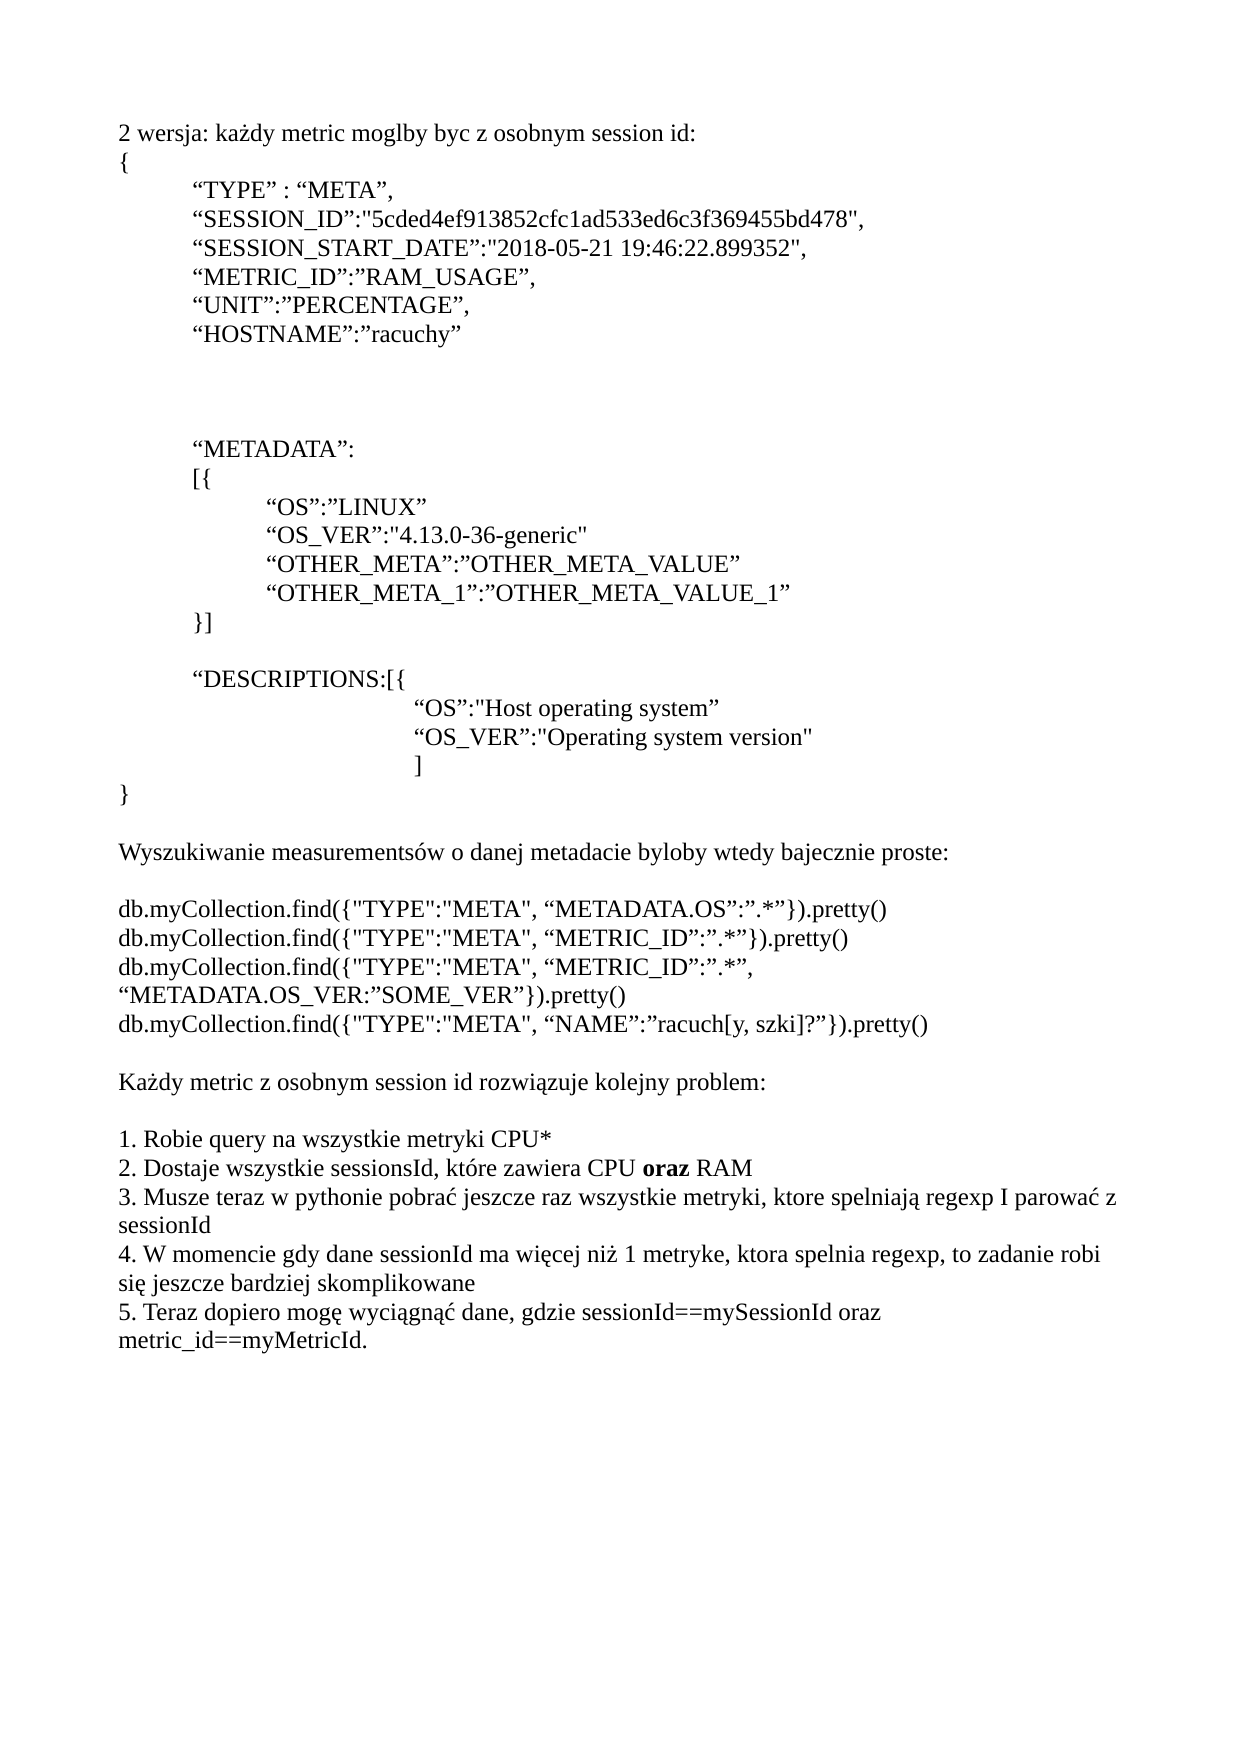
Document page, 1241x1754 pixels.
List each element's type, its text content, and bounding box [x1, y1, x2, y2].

text } [118, 779, 1122, 808]
text Wyszukiwanie measurementsów o danej metadacie byloby wtedy bajecznie proste: [118, 837, 1122, 866]
text db.myCollection.find({"TYPE":"META", “METRIC_ID”:”.*”}).pretty() [118, 923, 1122, 952]
text db.myCollection.find({"TYPE":"META", “NAME”:”racuch[y, szki]?”}).pretty() [118, 1009, 1122, 1038]
text 2 wersja: każdy metric moglby byc z osobnym session id: [118, 118, 1122, 147]
text 3. Musze teraz w pythonie pobrać jeszcze raz wszystkie metryki, ktore spelniają regexp I parować z sessionId [118, 1182, 1122, 1239]
text { [118, 147, 1122, 176]
text }] [118, 607, 1122, 636]
text db.myCollection.find({"TYPE":"META", “METRIC_ID”:”.*”, “METADATA.OS_VER:”SOME_VER”}).pretty() [118, 952, 1122, 1009]
text “UNIT”:”PERCENTAGE”, [118, 291, 1122, 319]
text “OS”:"Host operating system” [118, 693, 1122, 722]
text “OTHER_META_1”:”OTHER_META_VALUE_1” [118, 578, 1122, 607]
text “HOSTNAME”:”racuchy” [118, 319, 1122, 348]
text “OTHER_META”:”OTHER_META_VALUE” [118, 549, 1122, 578]
text “DESCRIPTIONS:[{ [118, 664, 1122, 693]
text “OS_VER”:"Operating system version" [118, 722, 1122, 751]
text “TYPE” : “META”, [118, 176, 1122, 204]
text 5. Teraz dopiero mogę wyciągnąć dane, gdzie sessionId==mySessionId oraz metric_id==myMetricId. [118, 1297, 1122, 1354]
text db.myCollection.find({"TYPE":"META", “METADATA.OS”:”.*”}).pretty() [118, 894, 1122, 923]
text “METADATA”: [118, 434, 1122, 463]
text “SESSION_ID”:"5cded4ef913852cfc1ad533ed6c3f369455bd478", [118, 204, 1122, 233]
text 2. Dostaje wszystkie sessionsId, które zawiera CPU oraz RAM [118, 1153, 1122, 1182]
text Każdy metric z osobnym session id rozwiązuje kolejny problem: 1. Robie query na wszystkie metryki CPU* [118, 1067, 1122, 1153]
text “SESSION_START_DATE”:"2018-05-21 19:46:22.899352", [118, 233, 1122, 262]
text ] [118, 751, 1122, 779]
text “METRIC_ID”:”RAM_USAGE”, [118, 262, 1122, 291]
text “OS_VER”:"4.13.0-36-generic" [118, 521, 1122, 549]
text “OS”:”LINUX” [118, 492, 1122, 521]
text 4. W momencie gdy dane sessionId ma więcej niż 1 metryke, ktora spelnia regexp, to zadanie robi się jeszcze bardziej skomplikowane [118, 1239, 1122, 1297]
text [{ [118, 463, 1122, 492]
